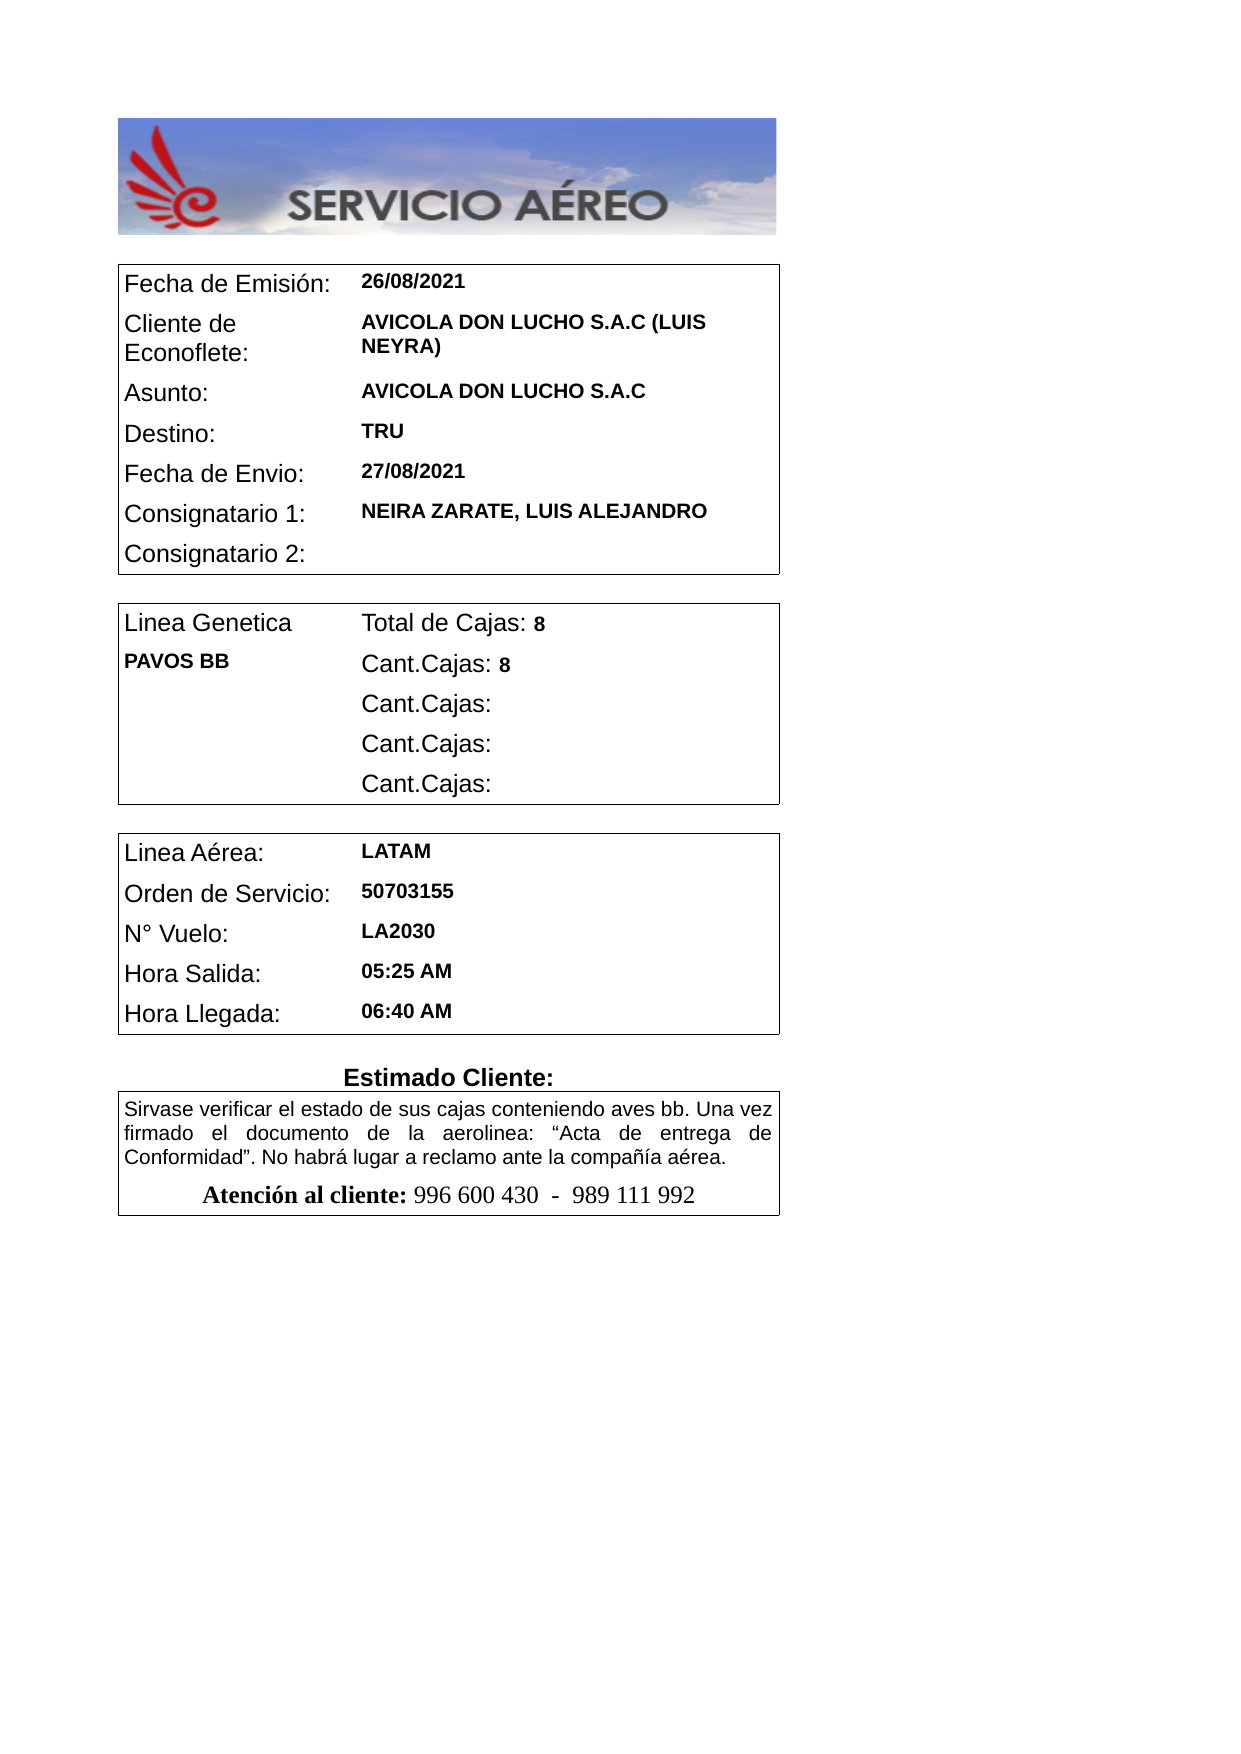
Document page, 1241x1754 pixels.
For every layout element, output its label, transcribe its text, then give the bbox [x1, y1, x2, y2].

table_cell LA2030 [356, 913, 779, 953]
table_cell AVICOLA DON LUCHO S.A.C (LUIS NEYRA) [356, 304, 779, 373]
table_cell Hora Llegada: [119, 994, 356, 1034]
table_cell NEIRA ZARATE, LUIS ALEJANDRO [356, 493, 779, 533]
table_cell Cant.Cajas: [356, 683, 779, 723]
table_cell [356, 805, 779, 833]
table_cell 05:25 AM [356, 953, 779, 993]
table_cell Consignatario 2: [119, 534, 356, 574]
table_cell [119, 723, 356, 763]
table_cell Estimado Cliente: [118, 1035, 779, 1091]
table_cell TRU [356, 413, 779, 453]
picture [118, 118, 777, 235]
table_cell Linea Genetica [119, 604, 356, 643]
table_cell Orden de Servicio: [119, 873, 356, 913]
table_cell Cant.Cajas: [356, 723, 779, 763]
table_cell Hora Salida: [119, 953, 356, 993]
table_cell 27/08/2021 [356, 453, 779, 493]
table_cell 50703155 [356, 873, 779, 913]
table_cell Asunto: [119, 373, 356, 413]
table_cell Atención al cliente: 996 600 430 - 989 111 992 [119, 1175, 779, 1215]
table_cell [119, 764, 356, 804]
table_header Fecha de Emisión: [119, 265, 356, 304]
table_cell AVICOLA DON LUCHO S.A.C [356, 373, 779, 413]
table_cell Linea Aérea: [119, 834, 356, 873]
table_cell N° Vuelo: [119, 913, 356, 953]
table_header 26/08/2021 [356, 265, 779, 304]
table_cell Sirvase verificar el estado de sus cajas conteniendo aves bb. Una vez firmado el documento de la aerolinea: “Acta de entrega de Conformidad”. No habrá lugar a reclamo ante la compañía aérea. [119, 1092, 779, 1175]
table_cell Cliente de Econoflete: [119, 304, 356, 373]
table_cell Total de Cajas: 8 [356, 604, 779, 643]
table_cell Destino: [119, 413, 356, 453]
table_cell [118, 575, 356, 603]
table_cell PAVOS BB [119, 643, 356, 683]
table_cell [356, 575, 779, 603]
table_cell [356, 534, 779, 574]
table_cell LATAM [356, 834, 779, 873]
table_cell Fecha de Envio: [119, 453, 356, 493]
table_cell Consignatario 1: [119, 493, 356, 533]
table_cell Cant.Cajas: [356, 764, 779, 804]
table_cell [118, 805, 356, 833]
table_cell 06:40 AM [356, 994, 779, 1034]
table_cell Cant.Cajas: 8 [356, 643, 779, 683]
table_cell [119, 683, 356, 723]
